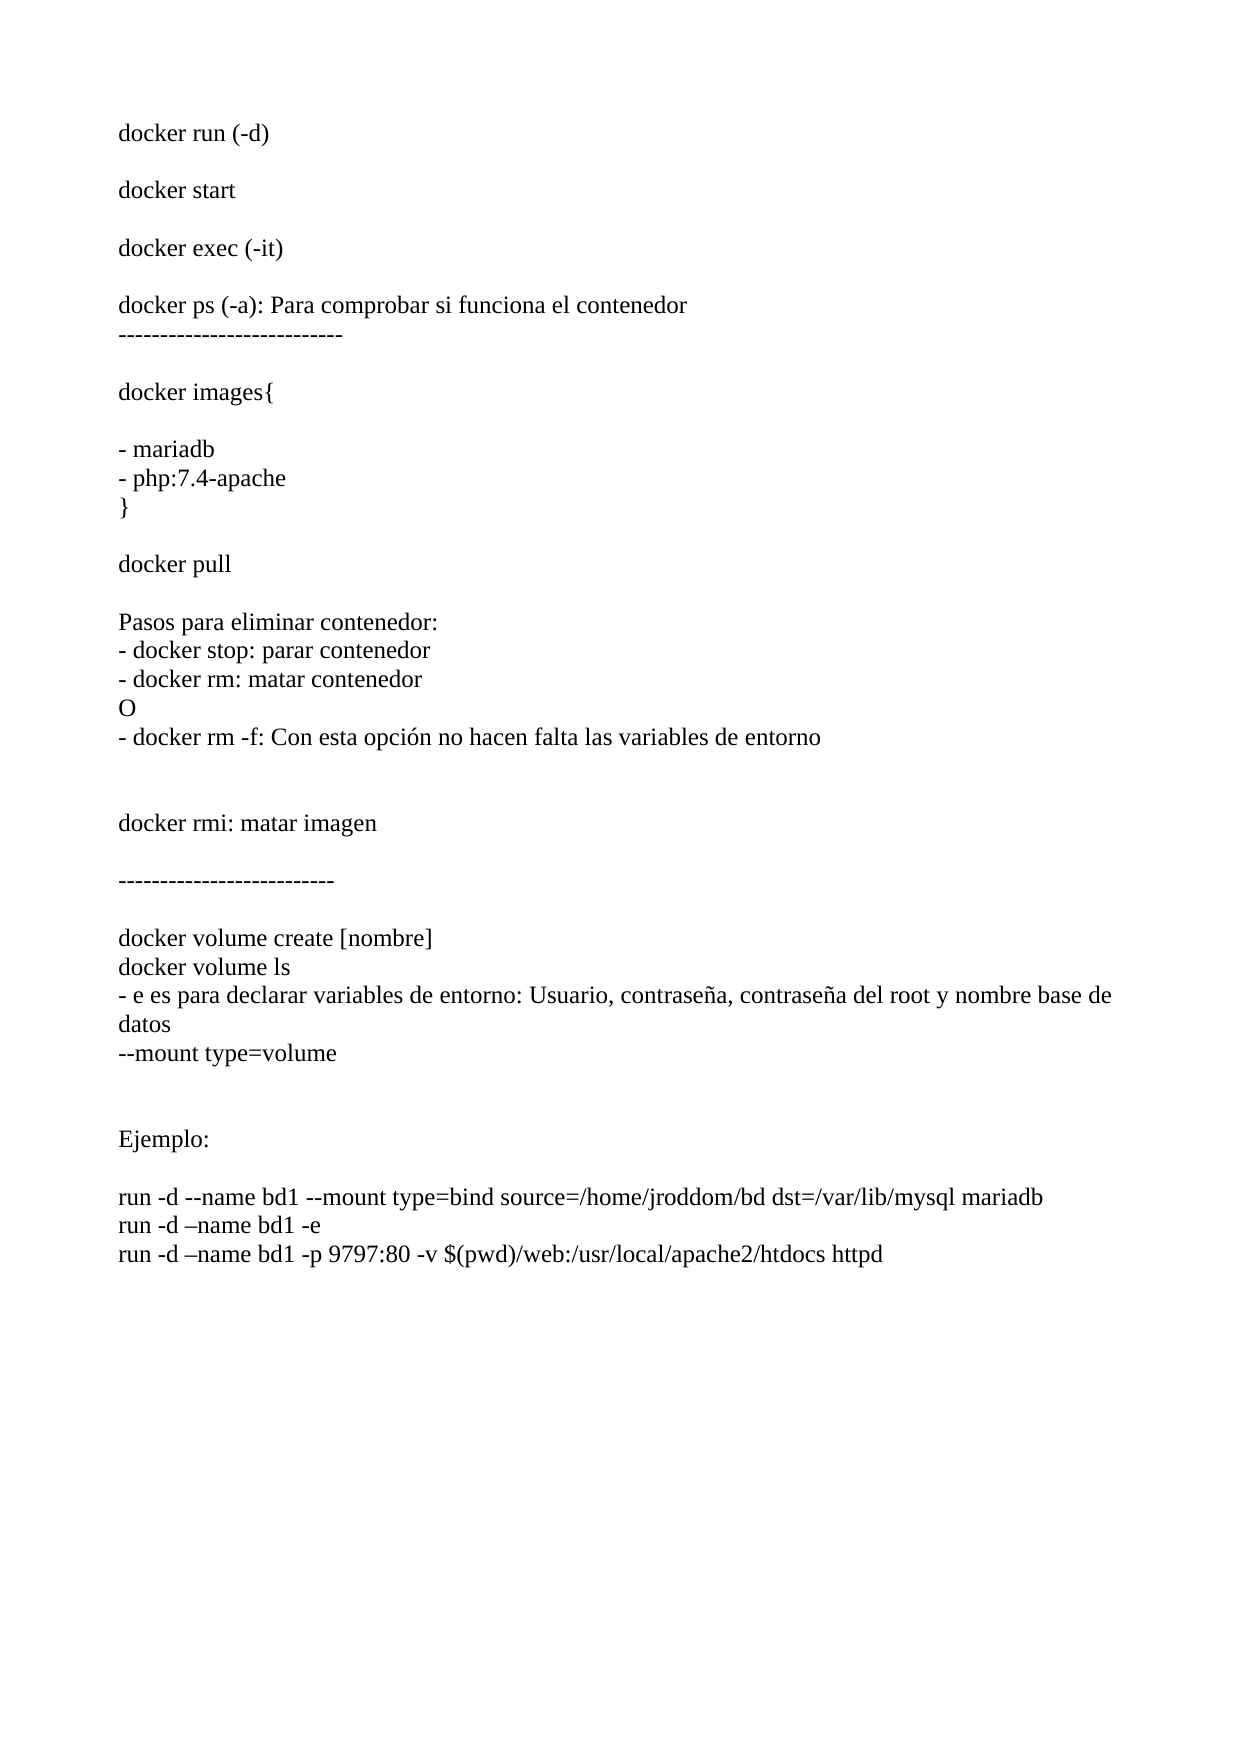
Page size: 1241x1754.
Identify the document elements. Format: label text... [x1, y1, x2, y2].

text docker volume ls [118, 952, 1122, 981]
text docker volume create [nombre] [118, 923, 1122, 952]
text - e es para declarar variables de entorno: Usuario, contraseña, contraseña del root y nombre base de datos [118, 981, 1122, 1038]
text docker rmi: matar imagen [118, 808, 1122, 837]
text --mount type=volume [118, 1038, 1122, 1067]
text docker run (-d) [118, 118, 1122, 147]
text O [118, 693, 1122, 722]
text docker pull [118, 549, 1122, 578]
text --------------------------- [118, 319, 1122, 348]
text docker images{ [118, 377, 1122, 406]
text docker start [118, 176, 1122, 204]
text run -d –name bd1 -p 9797:80 -v $(pwd)/web:/usr/local/apache2/htdocs httpd [118, 1239, 1122, 1268]
text - php:7.4-apache [118, 463, 1122, 492]
text run -d --name bd1 --mount type=bind source=/home/jroddom/bd dst=/var/lib/mysql mariadb [118, 1182, 1122, 1211]
text -------------------------- [118, 866, 1122, 894]
text docker exec (-it) [118, 233, 1122, 262]
text Pasos para eliminar contenedor: [118, 607, 1122, 636]
text } [118, 492, 1122, 521]
text - mariadb [118, 434, 1122, 463]
text - docker rm -f: Con esta opción no hacen falta las variables de entorno [118, 722, 1122, 751]
text docker ps (-a): Para comprobar si funciona el contenedor [118, 291, 1122, 319]
text Ejemplo: [118, 1124, 1122, 1182]
text - docker stop: parar contenedor [118, 636, 1122, 664]
text - docker rm: matar contenedor [118, 664, 1122, 693]
text run -d –name bd1 -e [118, 1211, 1122, 1239]
